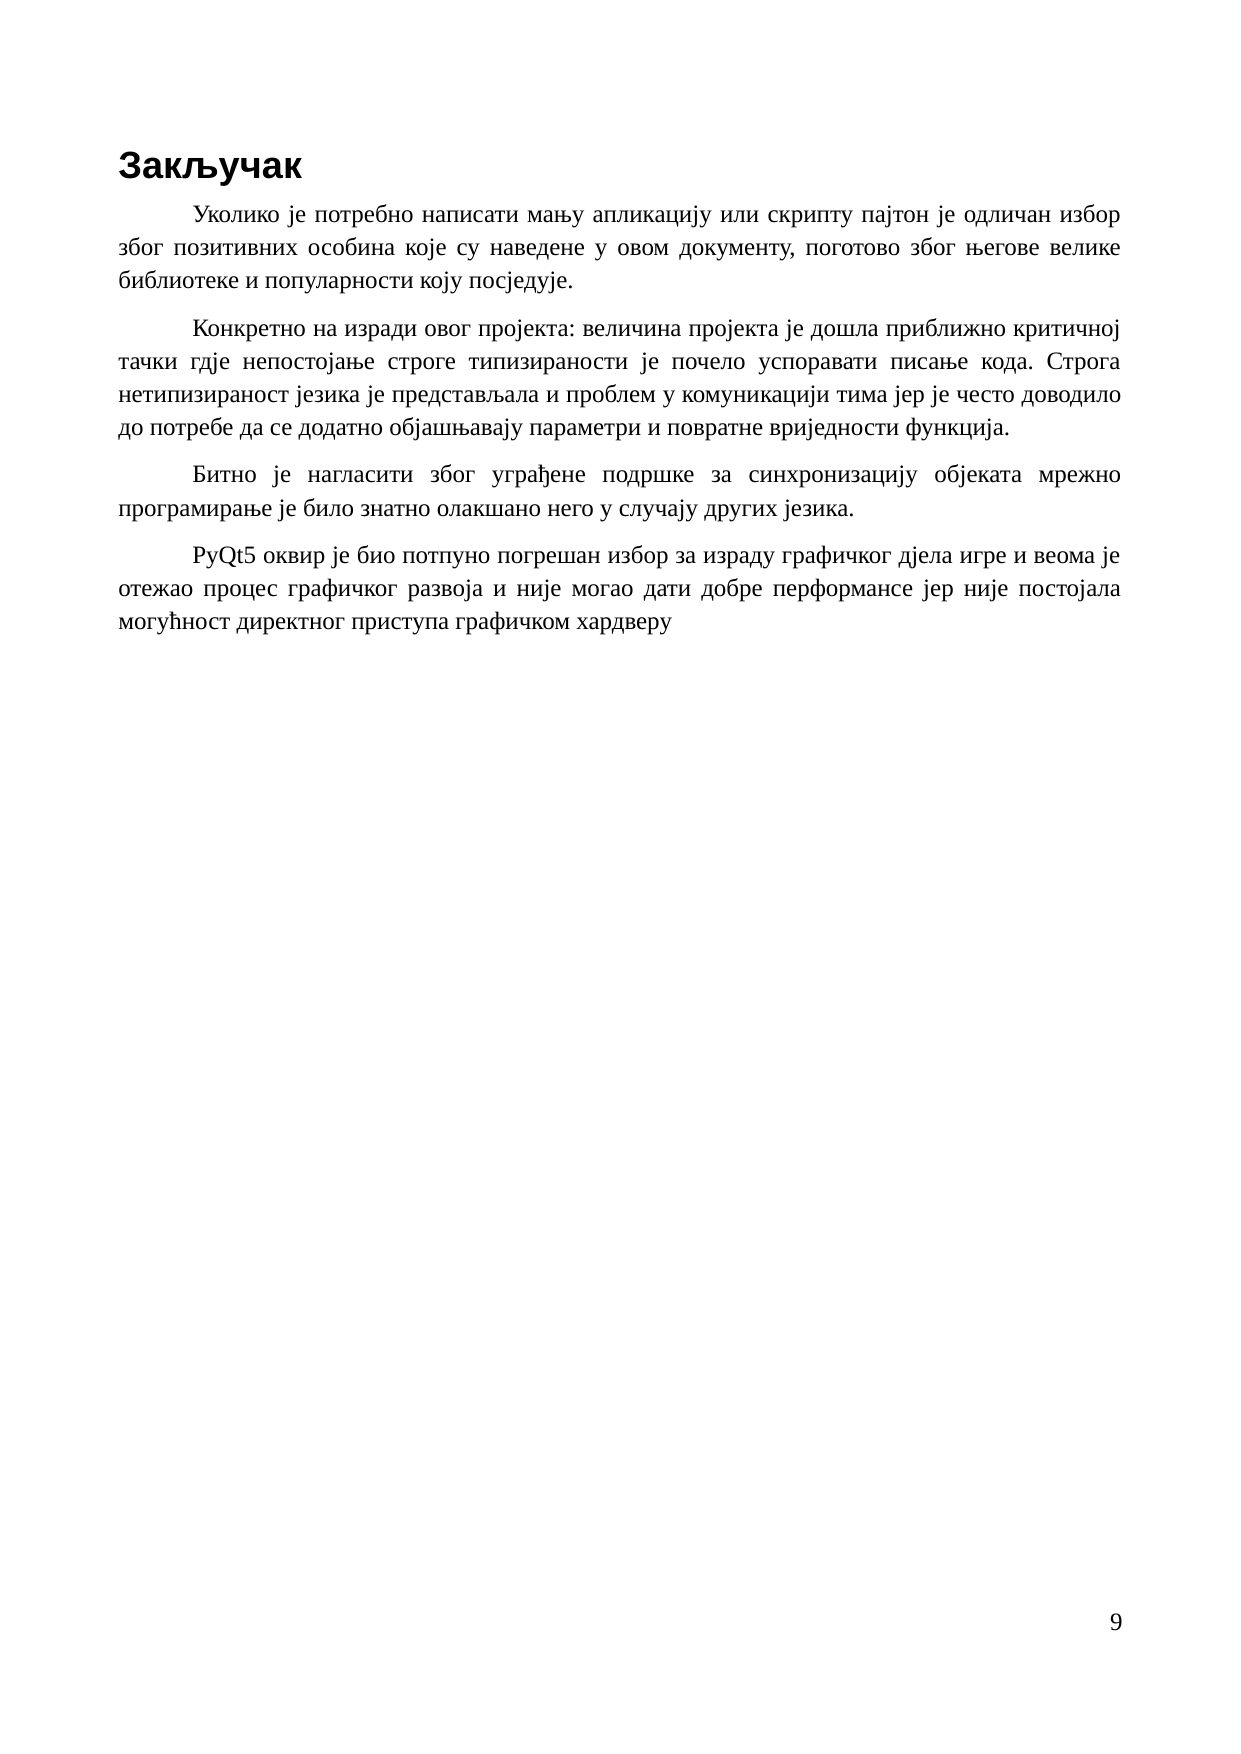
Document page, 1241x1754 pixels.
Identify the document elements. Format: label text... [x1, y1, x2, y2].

text PyQt5 оквир је био потпуно погрешан избор за израду графичког дјела игре и веома је отежао процес графичког развоја и није могао дати добре перформансе јер није постојала могућност директног приступа графичком хардверу [118, 540, 1122, 635]
text Битно је нагласити због уграђене подршке за синхронизацију објеката мрежно програмирање је било знатно олакшано него у случају других језика. [118, 459, 1122, 521]
text Конкретно на изради овог пројекта: величина пројекта је дошла приближно критичној тачки гдје непостојање строге типизираности је почело успоравати писање кода. Строга нетипизираност језика је представљала и проблем у комуникацији тима јер је често доводило до потребе да се додатно објашњавају параметри и повратне вриједности функција. [118, 313, 1122, 441]
text Уколико је потребно написати мању апликацију или скрипту пајтон је одличан избор због позитивних особина које су наведене у овом документу, поготово због његове велике библиотеке и популарности коју посједује. [118, 199, 1122, 294]
subtitle Закључак [118, 143, 1122, 187]
